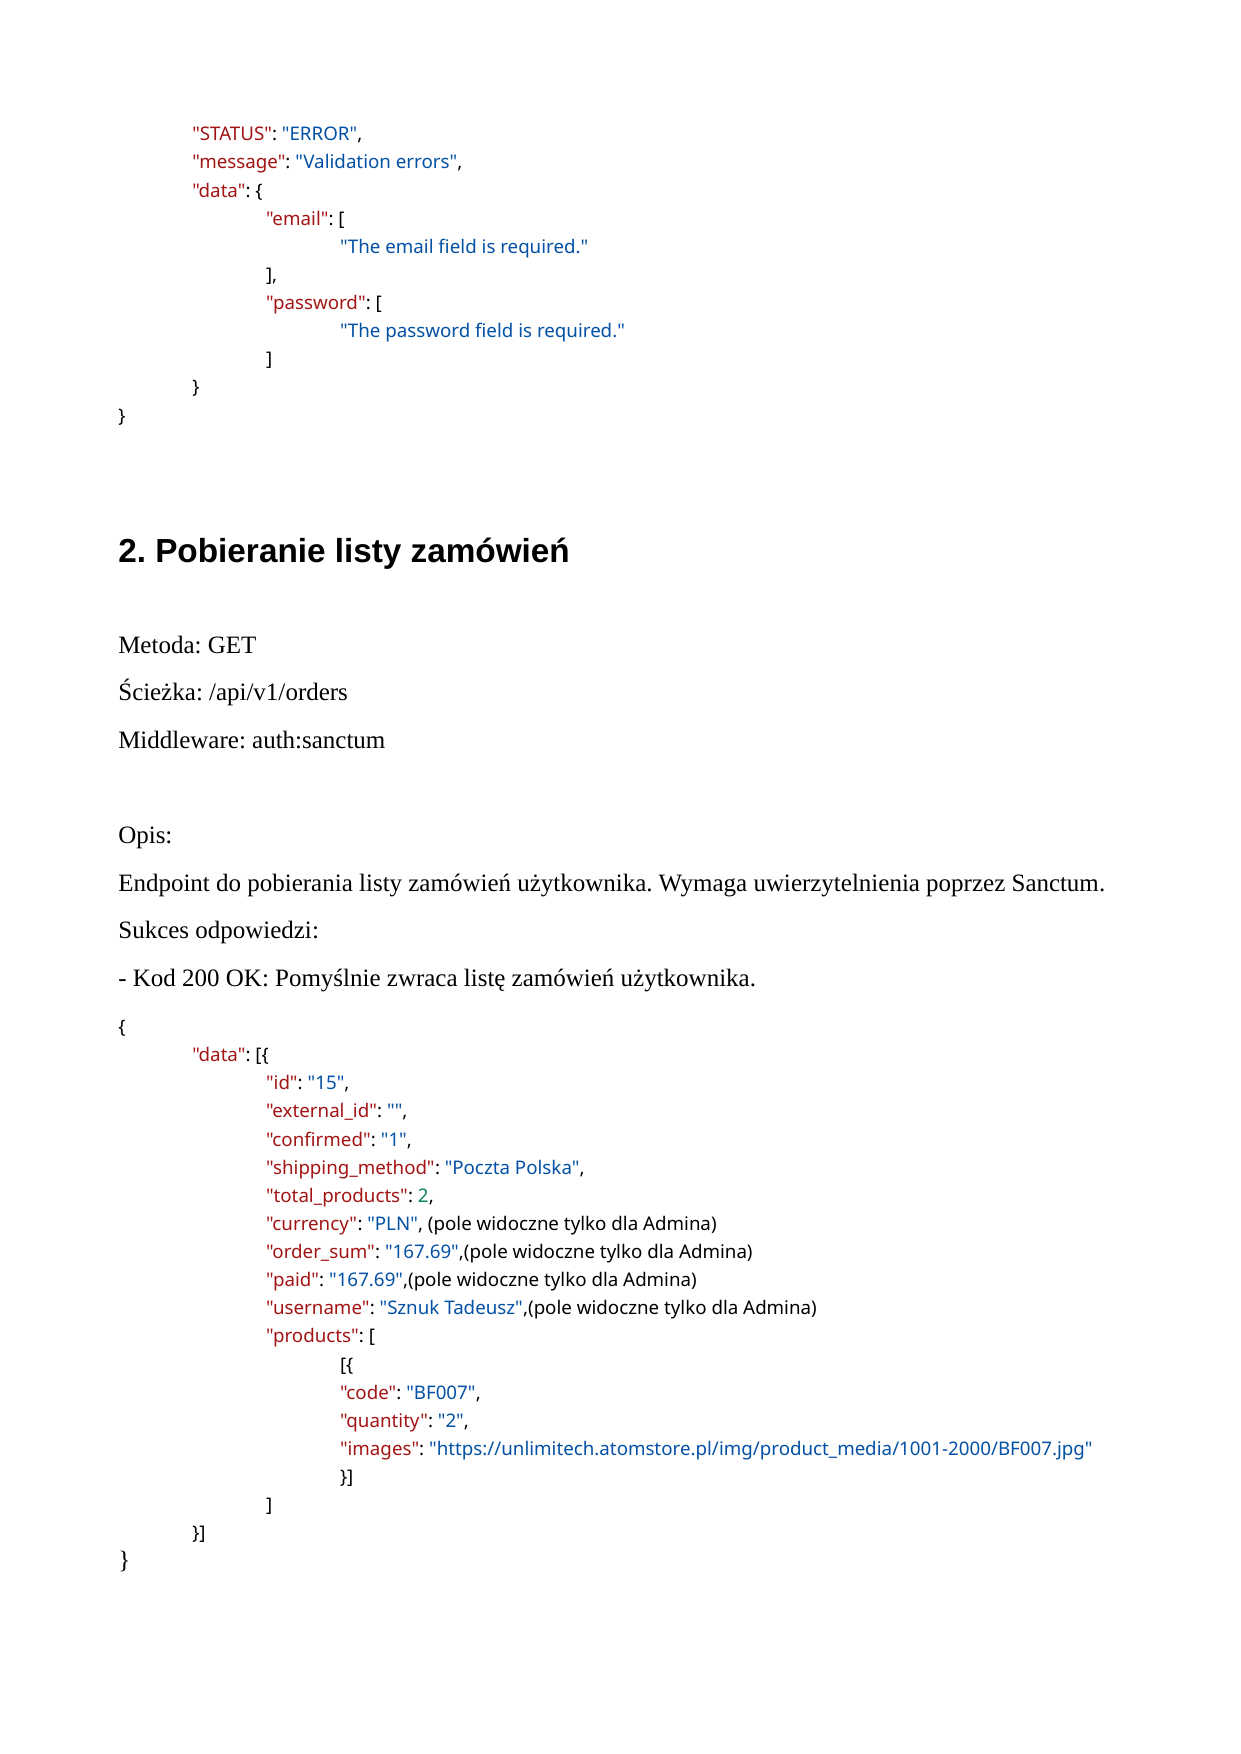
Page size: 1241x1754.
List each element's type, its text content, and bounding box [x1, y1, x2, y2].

text "The email field is required." [118, 231, 1122, 259]
text - Kod 200 OK: Pomyślnie zwraca listę zamówień użytkownika. [118, 963, 1122, 992]
text } [118, 1545, 1122, 1574]
text }] [118, 1461, 1122, 1489]
text "password": [ [118, 287, 1122, 315]
text "currency": "PLN", (pole widoczne tylko dla Admina) [118, 1208, 1122, 1236]
text "message": "Validation errors", [118, 146, 1122, 174]
text Metoda: GET [118, 630, 1122, 659]
text ] [118, 343, 1122, 371]
text "id": "15", [118, 1067, 1122, 1095]
text "order_sum": "167.69",(pole widoczne tylko dla Admina) [118, 1236, 1122, 1264]
subtitle 2. Pobieranie listy zamówień [118, 531, 1122, 570]
text "The password field is required." [118, 315, 1122, 343]
text "confirmed": "1", [118, 1123, 1122, 1151]
text "total_products": 2, [118, 1179, 1122, 1208]
text ] [118, 1489, 1122, 1517]
text "shipping_method": "Poczta Polska", [118, 1151, 1122, 1179]
text { [118, 1011, 1122, 1039]
text } [118, 399, 1122, 427]
text "username": "Sznuk Tadeusz",(pole widoczne tylko dla Admina) [118, 1292, 1122, 1320]
text "images": "https://unlimitech.atomstore.pl/img/product_media/1001-2000/BF007.jpg" [118, 1433, 1122, 1461]
text Endpoint do pobierania listy zamówień użytkownika. Wymaga uwierzytelnienia poprzez Sanctum. [118, 868, 1122, 897]
text [{ [118, 1348, 1122, 1376]
text "code": "BF007", [118, 1376, 1122, 1404]
text "quantity": "2", [118, 1404, 1122, 1433]
text Middleware: auth:sanctum [118, 725, 1122, 754]
text "external_id": "", [118, 1095, 1122, 1123]
text }] [118, 1517, 1122, 1545]
text "paid": "167.69",(pole widoczne tylko dla Admina) [118, 1264, 1122, 1292]
text "STATUS": "ERROR", [118, 118, 1122, 146]
text Opis: [118, 820, 1122, 849]
text "data": { [118, 174, 1122, 202]
text "data": [{ [118, 1039, 1122, 1067]
text Ścieżka: /api/v1/orders [118, 677, 1122, 706]
text } [118, 371, 1122, 399]
text "email": [ [118, 202, 1122, 231]
text Sukces odpowiedzi: [118, 916, 1122, 944]
text ], [118, 259, 1122, 287]
text "products": [ [118, 1320, 1122, 1348]
